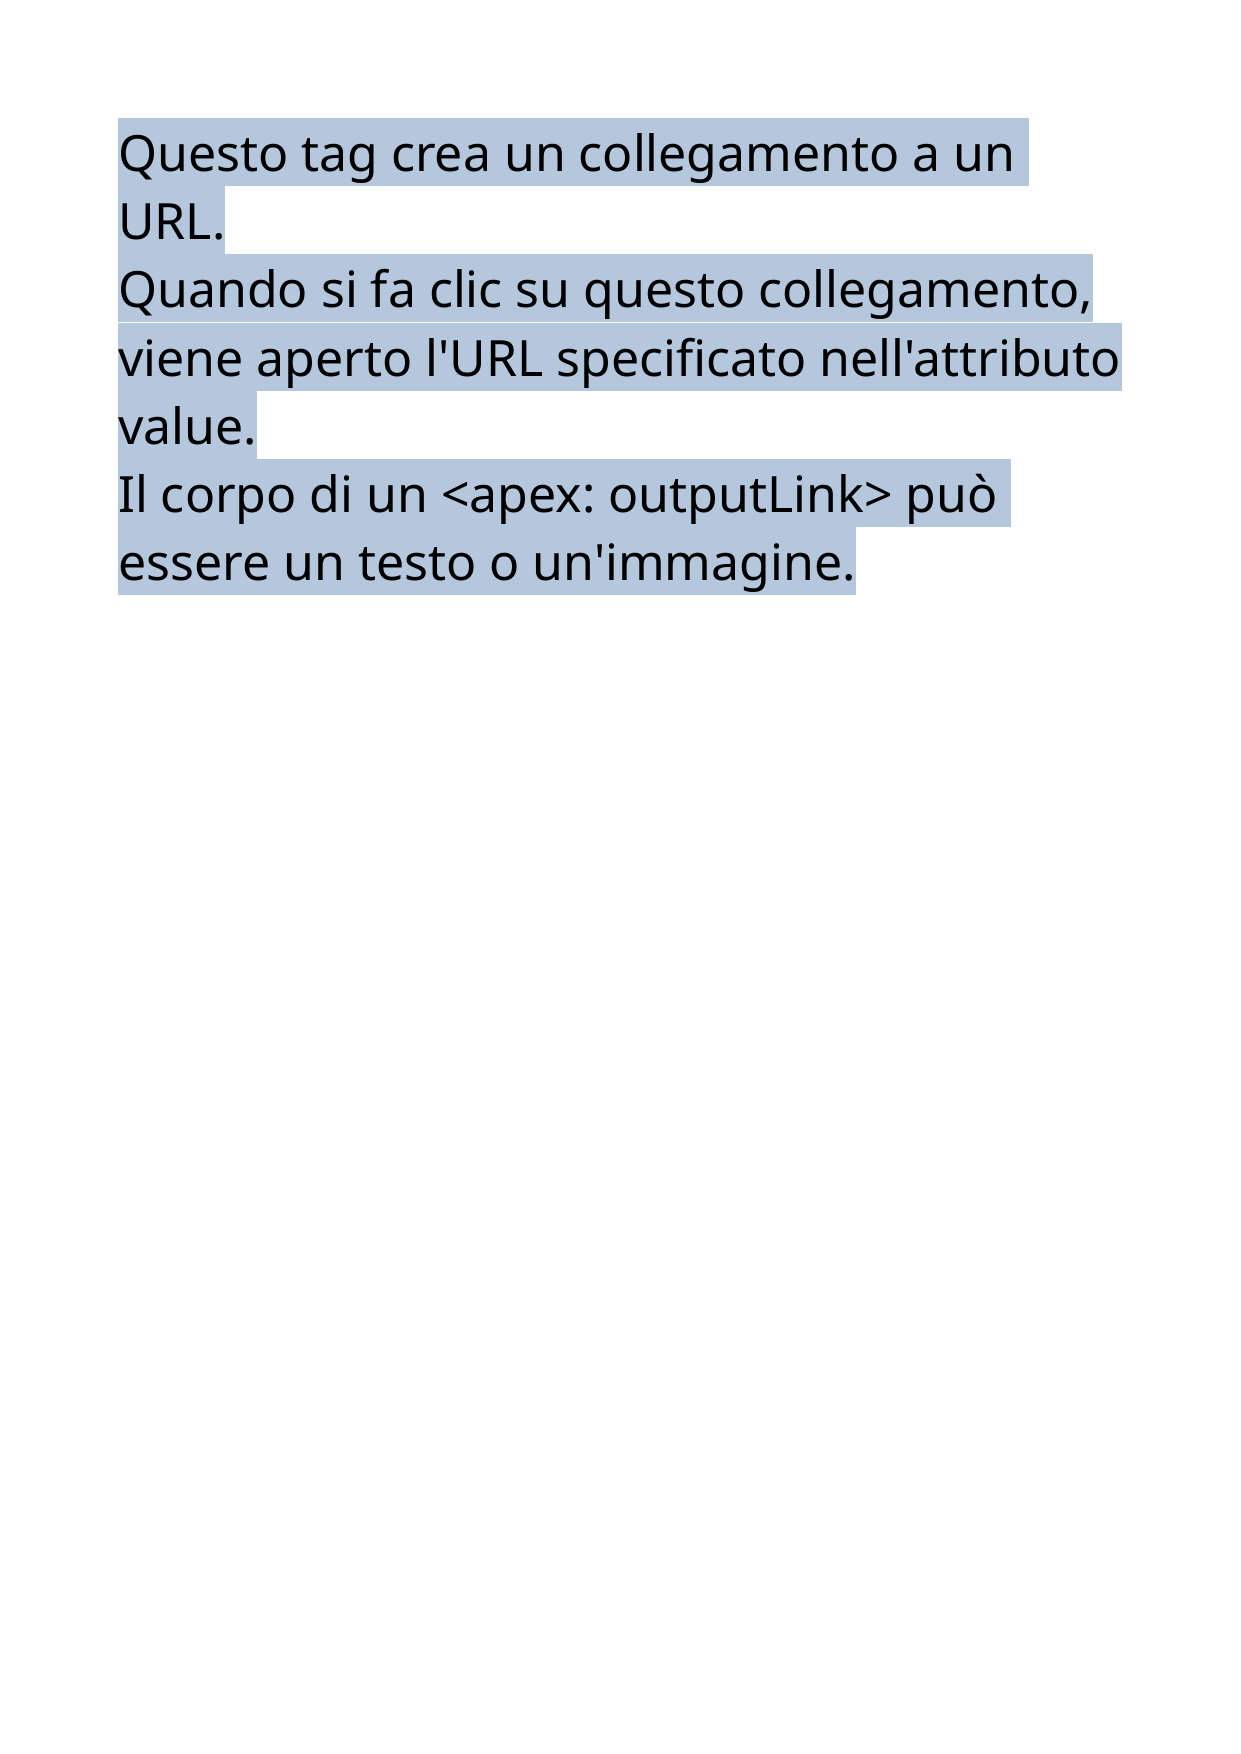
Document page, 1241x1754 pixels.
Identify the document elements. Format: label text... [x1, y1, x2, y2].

text viene aperto l'URL specificato nell'attributo value. [118, 322, 1122, 459]
text Quando si fa clic su questo collegamento, [118, 254, 1122, 322]
text Il corpo di un <apex: outputLink> può essere un testo o un'immagine. [118, 459, 1122, 595]
text Questo tag crea un collegamento a un URL. [118, 118, 1122, 254]
